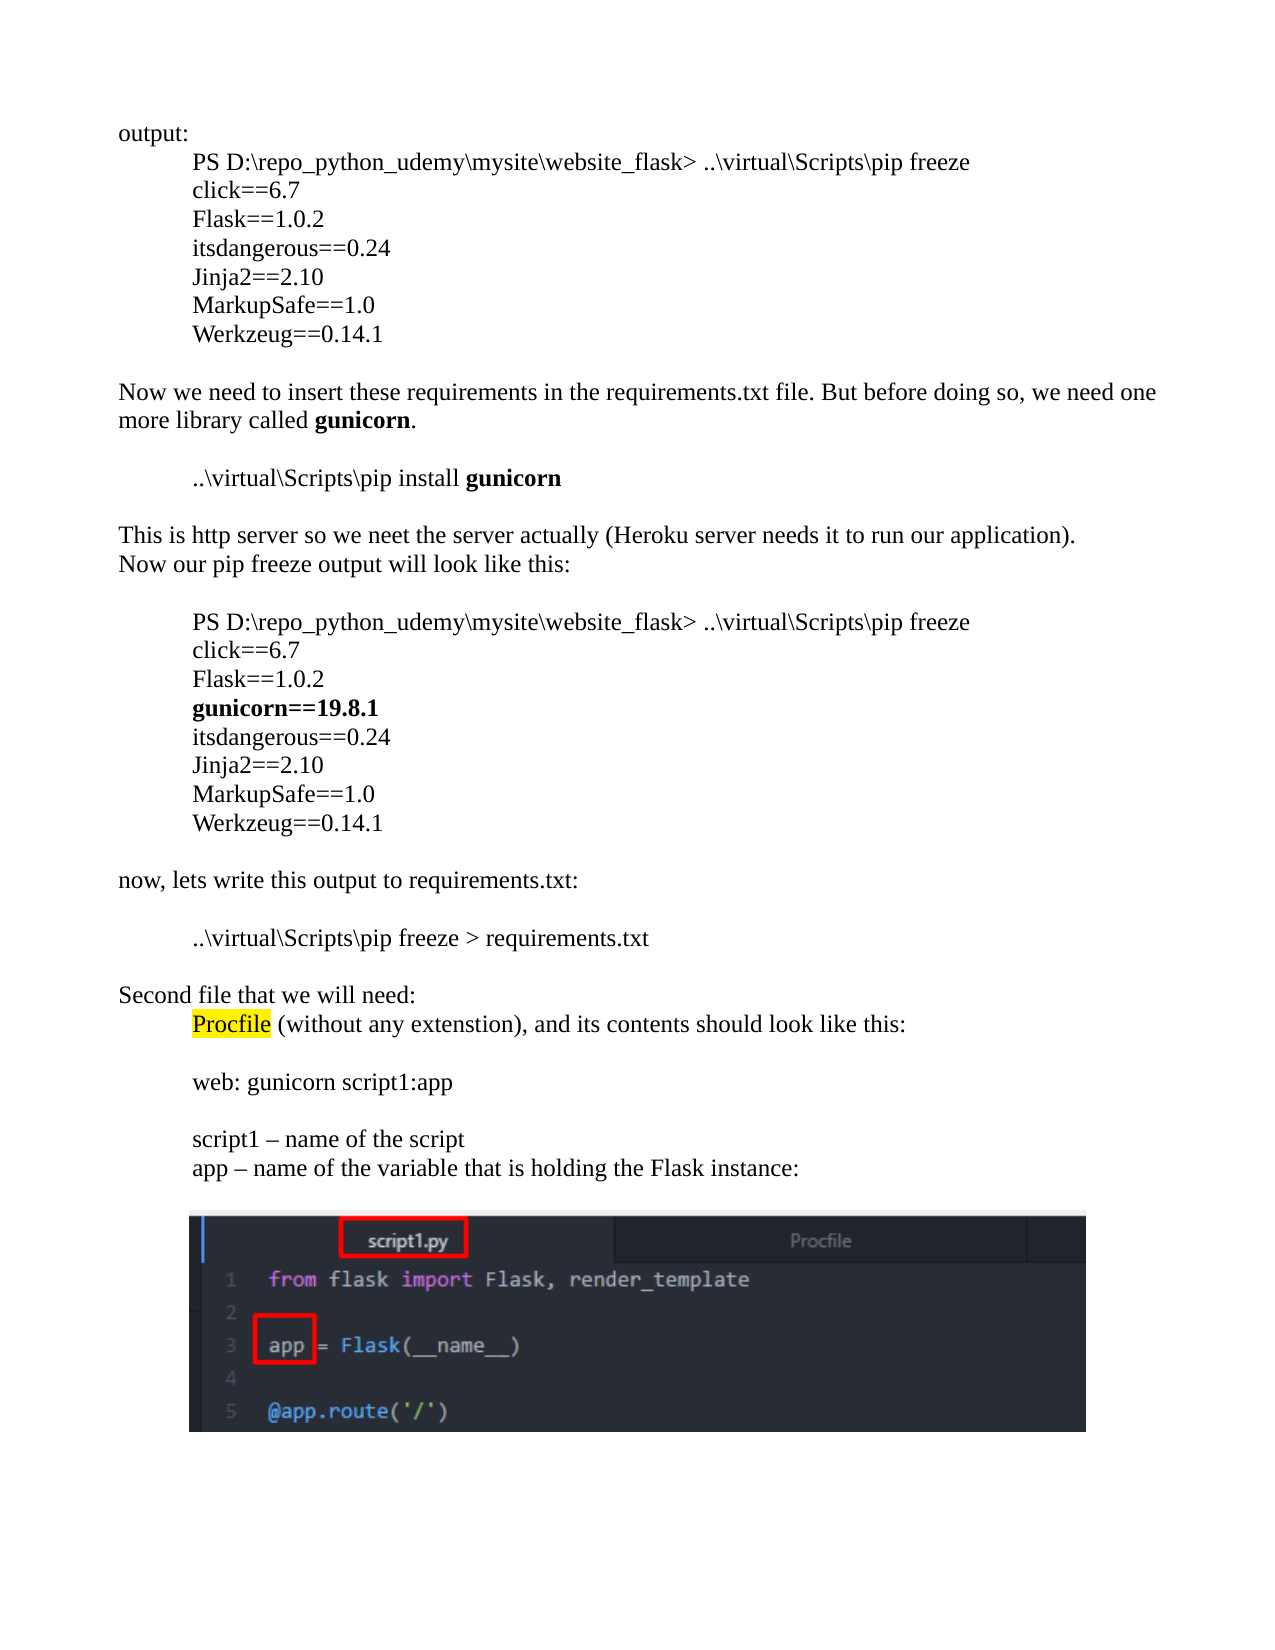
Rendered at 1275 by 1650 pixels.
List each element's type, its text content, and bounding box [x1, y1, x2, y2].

text PS D:\repo_python_udemy\mysite\website_flask> ..\virtual\Scripts\pip freeze click==6.7 Flask==1.0.2 itsdangerous==0.24 Jinja2==2.10 MarkupSafe==1.0 Werkzeug==0.14.1 [118, 147, 1157, 348]
text app – name of the variable that is holding the Flask instance: [118, 1153, 1157, 1182]
text itsdangerous==0.24 [118, 722, 1157, 751]
text Second file that we will need: [118, 981, 1157, 1009]
text now, lets write this output to requirements.txt: [118, 866, 1157, 894]
text click==6.7 [118, 636, 1157, 664]
text Procfile (without any extenstion), and its contents should look like this: [118, 1009, 1157, 1038]
text Werkzeug==0.14.1 [118, 808, 1157, 837]
text Now our pip freeze output will look like this: [118, 549, 1157, 578]
text Flask==1.0.2 [118, 664, 1157, 693]
text ..\virtual\Scripts\pip install gunicorn [118, 463, 1157, 492]
text Now we need to insert these requirements in the requirements.txt file. But before doing so, we need one more library called gunicorn. [118, 377, 1157, 434]
text This is http server so we neet the server actually (Heroku server needs it to run our application). [118, 521, 1157, 549]
text output: [118, 118, 1157, 147]
text gunicorn==19.8.1 [118, 693, 1157, 722]
text script1 – name of the script [118, 1124, 1157, 1153]
text ..\virtual\Scripts\pip freeze > requirements.txt [118, 923, 1157, 952]
text web: gunicorn script1:app [118, 1067, 1157, 1096]
text MarkupSafe==1.0 [118, 779, 1157, 808]
text Jinja2==2.10 [118, 751, 1157, 779]
text PS D:\repo_python_udemy\mysite\website_flask> ..\virtual\Scripts\pip freeze [118, 607, 1157, 636]
picture [189, 1210, 1086, 1432]
